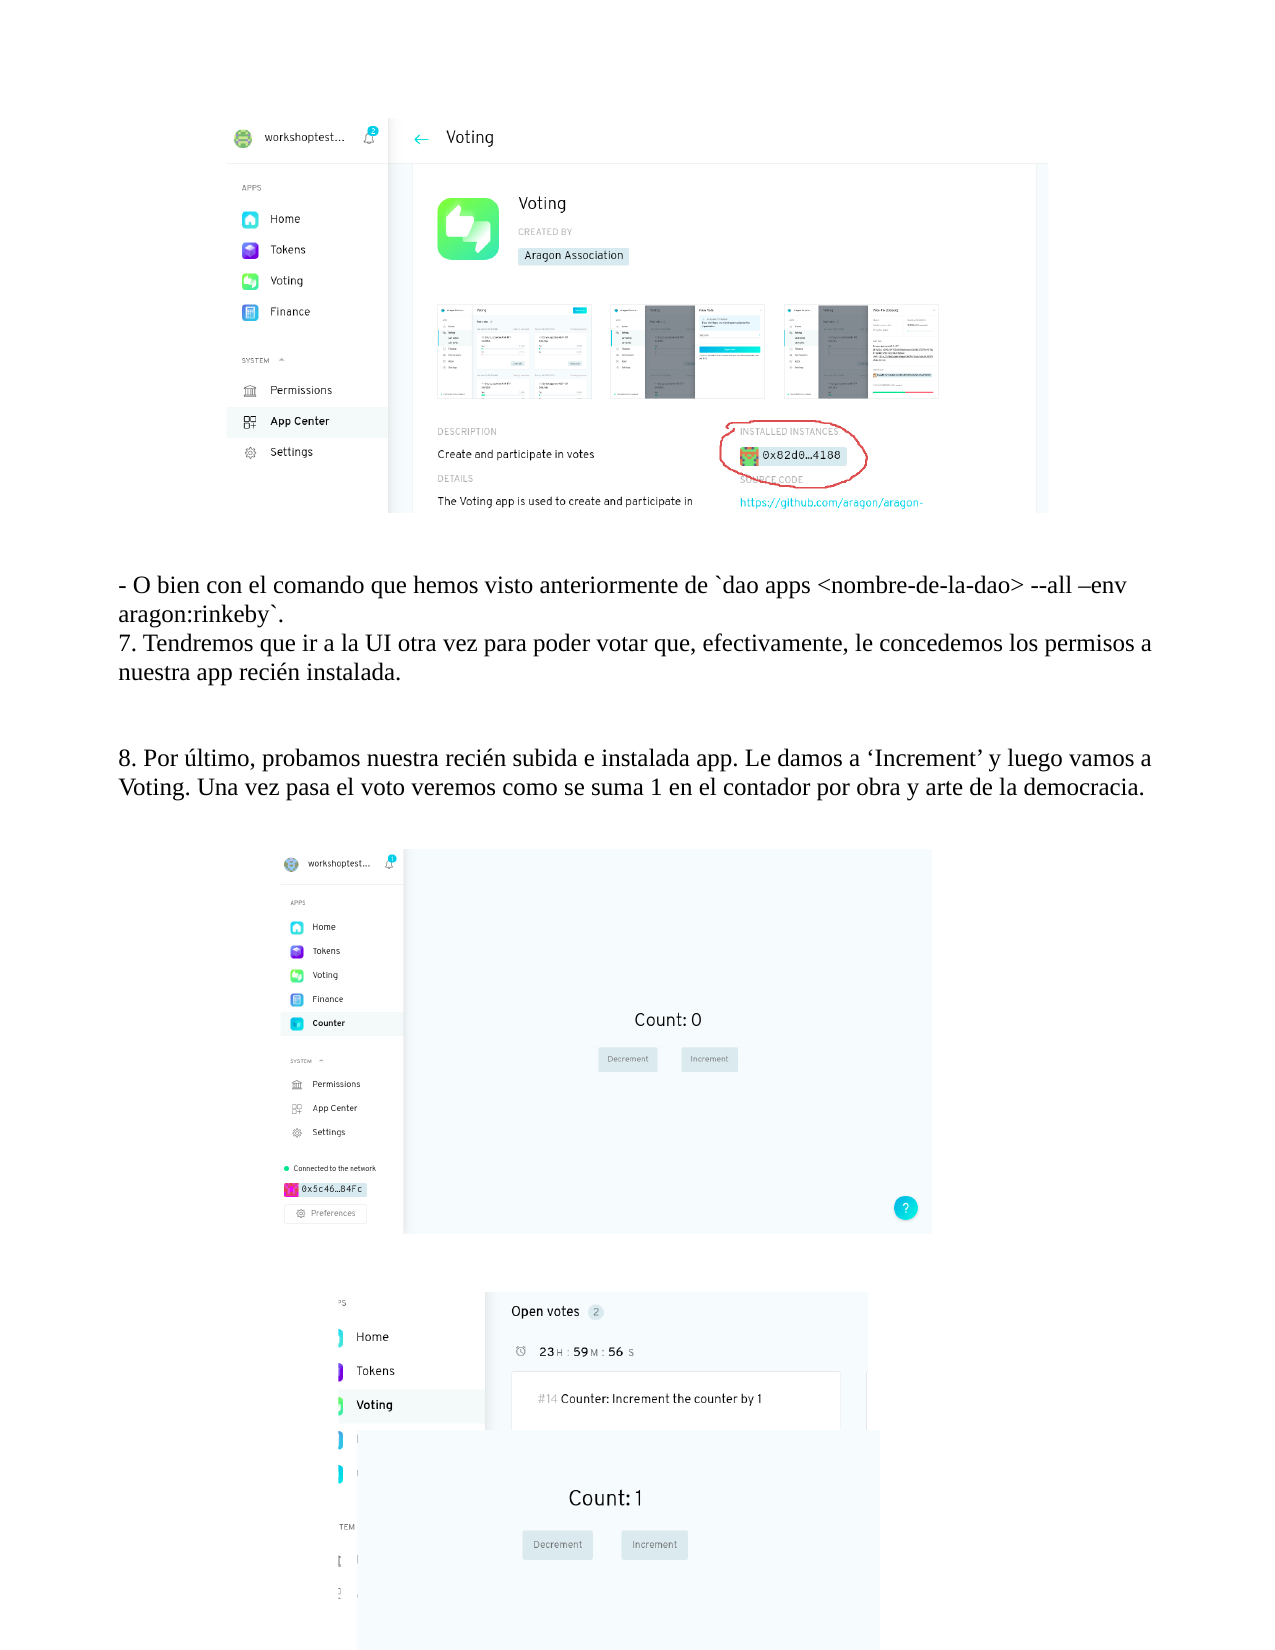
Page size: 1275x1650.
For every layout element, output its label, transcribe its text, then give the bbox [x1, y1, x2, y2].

text 7. Tendremos que ir a la UI otra vez para poder votar que, efectivamente, le concedemos los permisos a nuestra app recién instalada. [118, 628, 1157, 686]
picture [226, 118, 1049, 513]
text 8. Por último, probamos nuestra recién subida e instalada app. Le damos a ‘Increment’ y luego vamos a Voting. Una vez pasa el voto veremos como se suma 1 en el contador por obra y arte de la democracia. [118, 743, 1157, 801]
picture [280, 849, 932, 1234]
text - O bien con el comando que hemos visto anteriormente de `dao apps <nombre-de-la-dao> --all –env aragon:rinkeby`. [118, 571, 1157, 628]
picture [338, 1292, 880, 1650]
